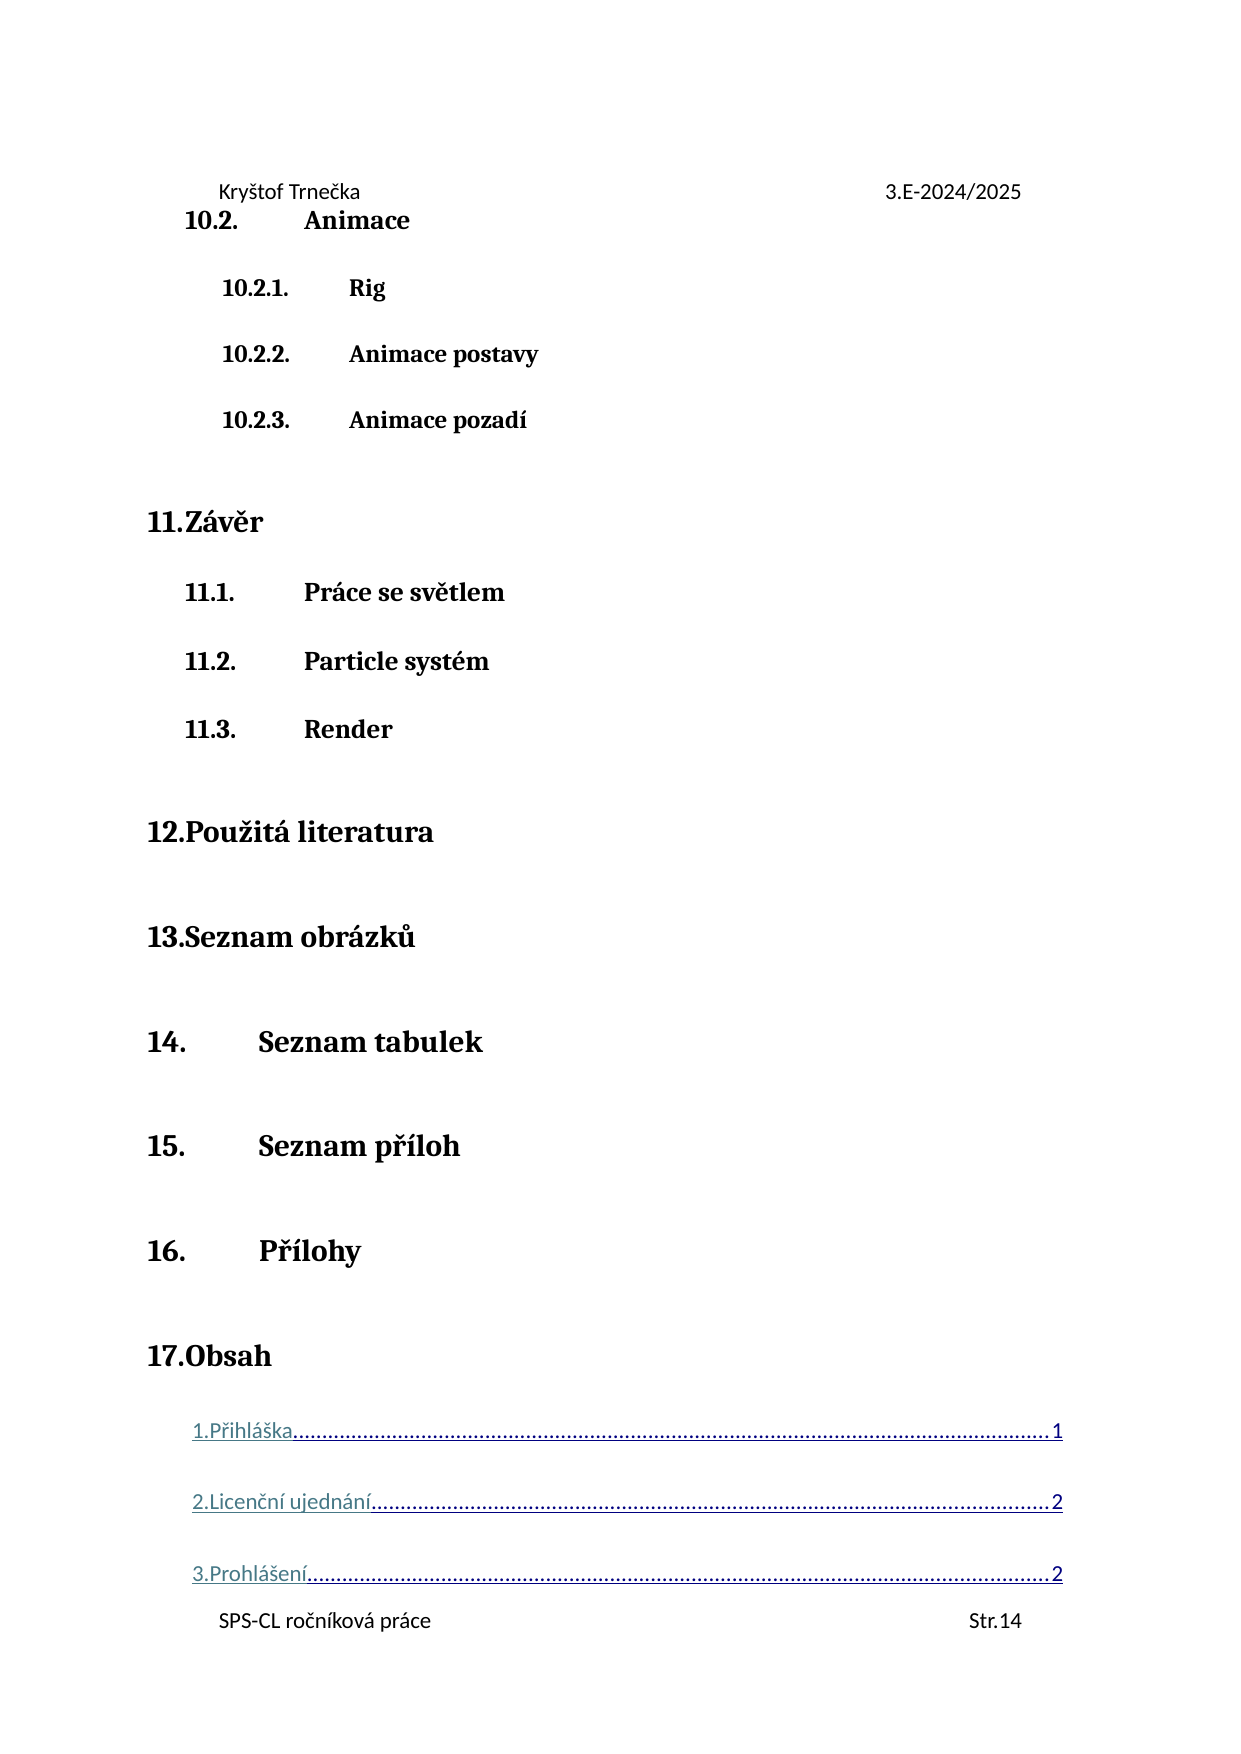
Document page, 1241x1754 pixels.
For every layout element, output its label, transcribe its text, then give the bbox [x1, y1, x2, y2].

subtitle Seznam tabulek [148, 1024, 1093, 1060]
text 2. Licenční ujednání 2 [192, 1483, 1063, 1512]
text [192, 1513, 1063, 1517]
subtitle Obsah [148, 1338, 1093, 1374]
subtitle Rig [223, 274, 1093, 303]
subtitle Seznam obrázků [148, 919, 1093, 955]
text 3. Prohlášení 2 [192, 1554, 1063, 1583]
text 1. Přihláška 1 [192, 1411, 1063, 1440]
subtitle Particle systém [185, 646, 1093, 677]
subtitle Seznam příloh [148, 1128, 1093, 1164]
subtitle Použitá literatura [148, 814, 1093, 850]
subtitle Přílohy [148, 1233, 1093, 1269]
subtitle Animace [185, 205, 1093, 236]
text [192, 1584, 1063, 1588]
text [192, 1441, 1063, 1445]
subtitle Animace postavy [223, 340, 1093, 369]
subtitle Animace pozadí [223, 406, 1093, 435]
subtitle Render [185, 714, 1093, 746]
subtitle Práce se světlem [185, 577, 1093, 608]
subtitle Závěr [148, 504, 1093, 540]
